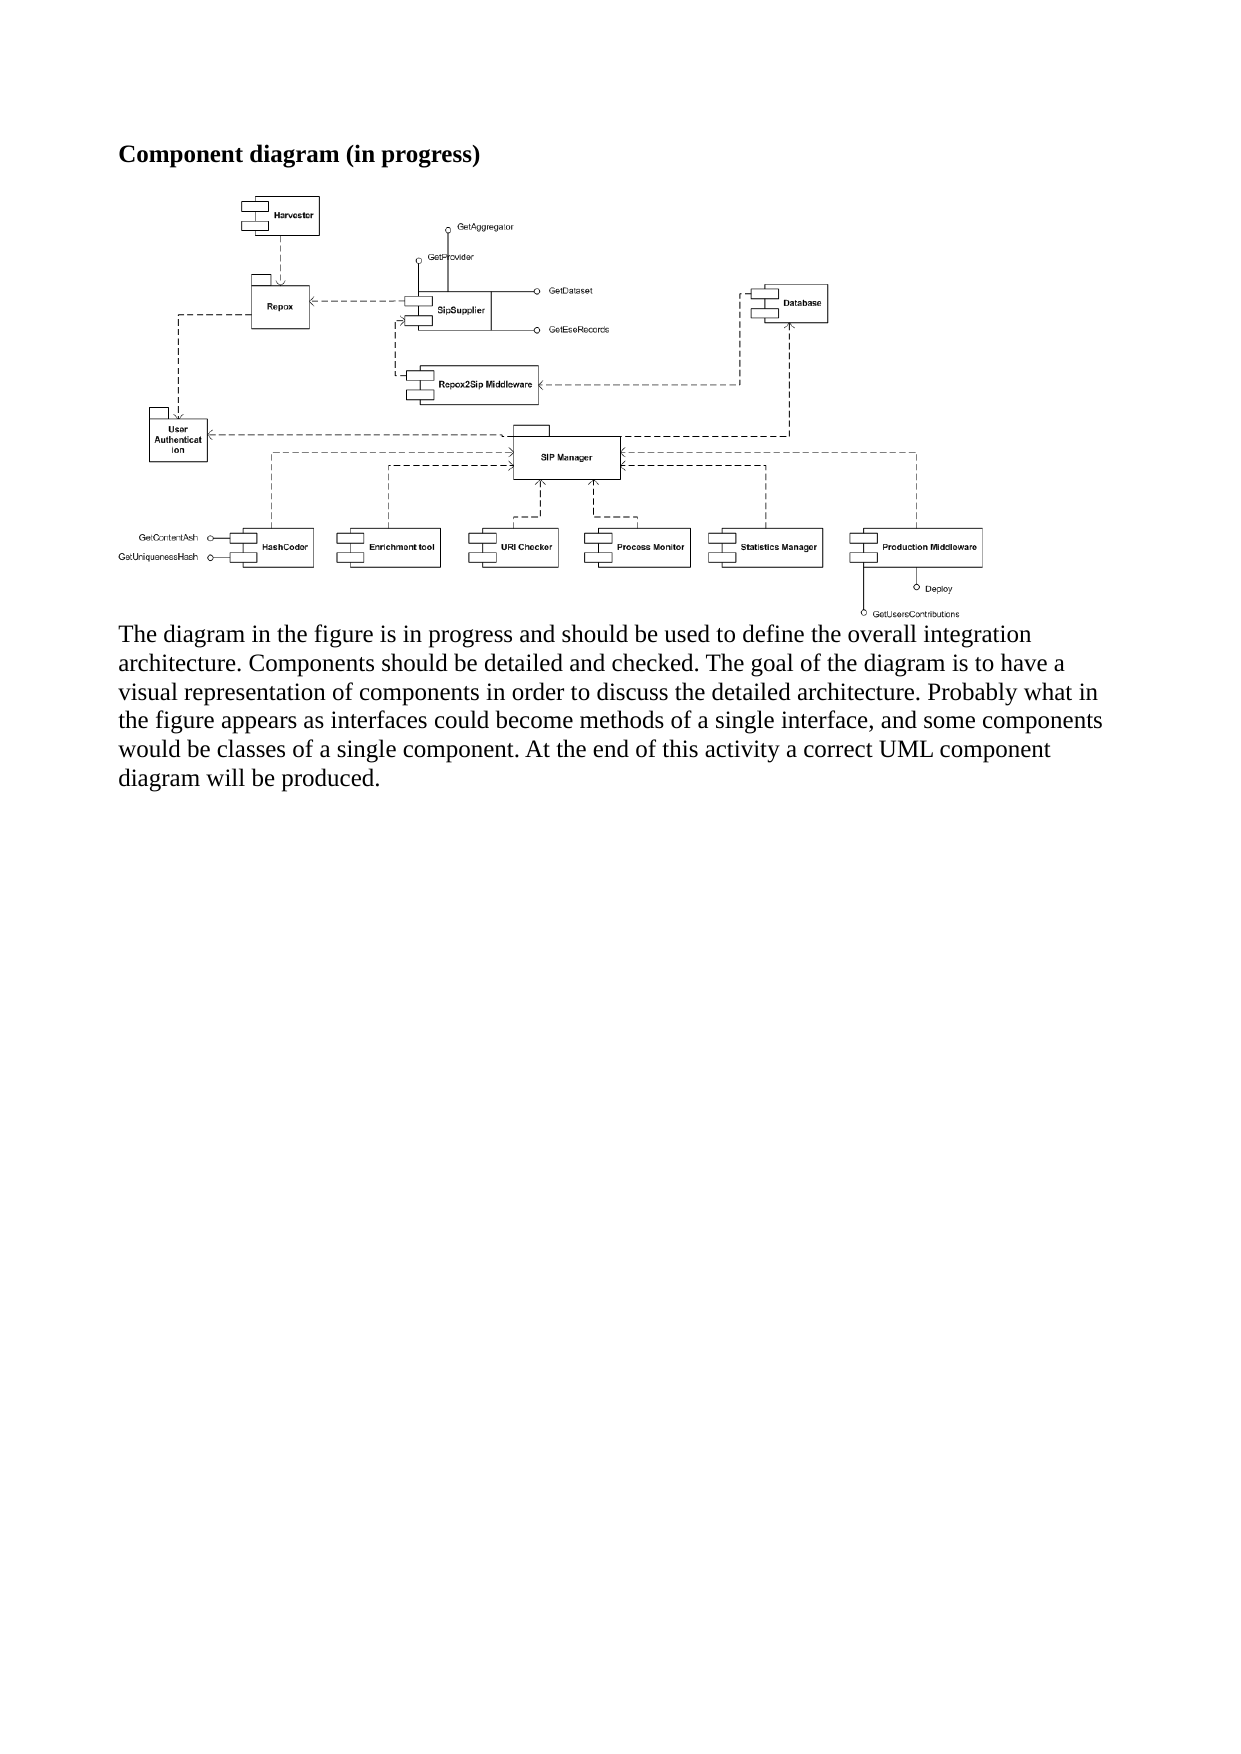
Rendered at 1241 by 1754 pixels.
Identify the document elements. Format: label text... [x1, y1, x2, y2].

subtitle Component diagram (in progress) [118, 139, 1122, 168]
picture [118, 196, 983, 620]
text The diagram in the figure is in progress and should be used to define the overall integration architecture. Components should be detailed and checked. The goal of the diagram is to have a visual representation of components in order to discuss the detailed architecture. Probably what in the figure appears as interfaces could become methods of a single interface, and some components would be classes of a single component. At the end of this activity a correct UML component diagram will be produced. [118, 619, 1122, 792]
